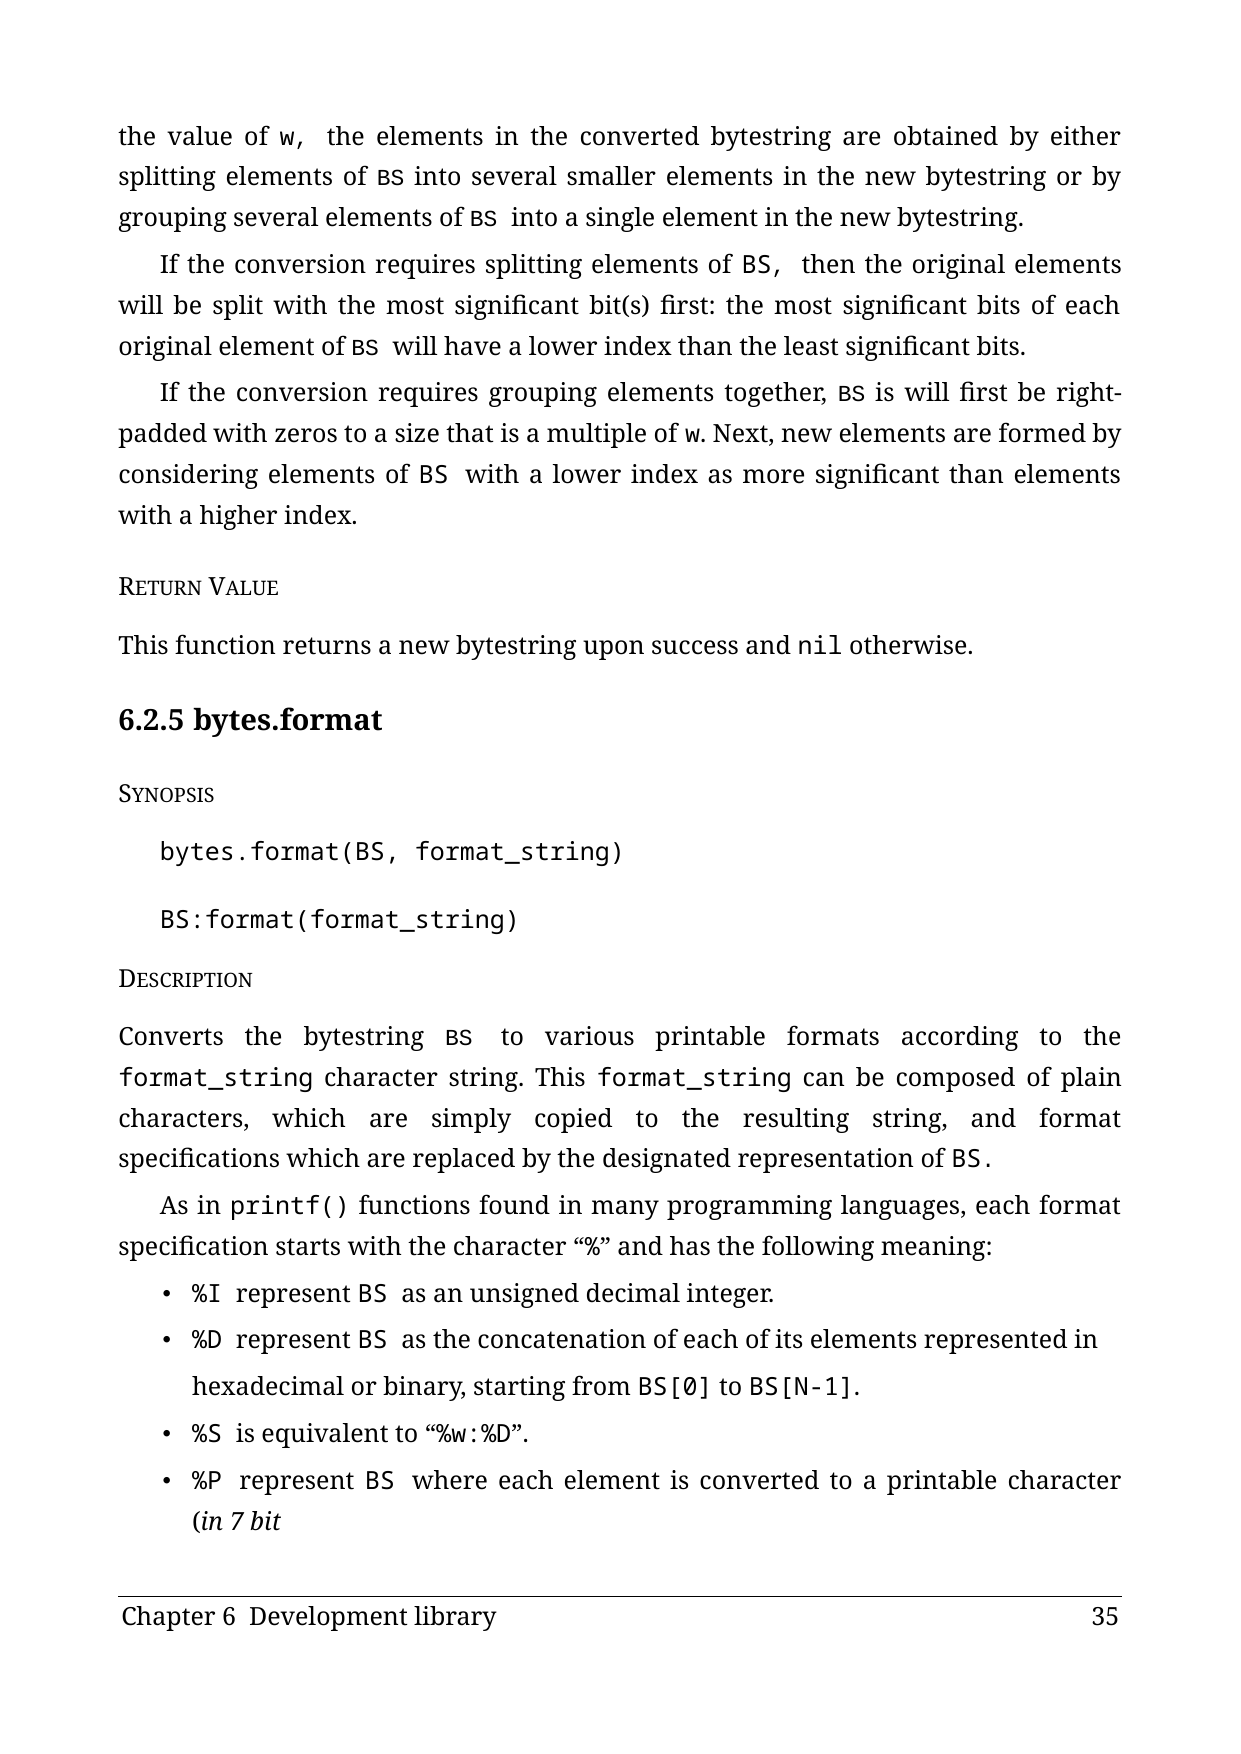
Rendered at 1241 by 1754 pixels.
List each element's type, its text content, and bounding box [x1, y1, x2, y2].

text BS:format(format_string) [159, 902, 1122, 936]
subtitle Return Value [118, 569, 1122, 603]
list hexadecimal or binary, starting from BS[0] to BS[N-1]. [162, 1369, 1122, 1403]
text This function returns a new bytestring upon success and nil otherwise. [118, 627, 1122, 661]
text If the conversion requires grouping elements together, BS is will first be right-padded with zeros to a size that is a multiple of w. Next, new elements are formed by considering elements of BS with a lower index as more significant than elements with a higher index. [118, 375, 1122, 532]
text Converts the bytestring BS to various printable formats according to the format_string character string. This format_string can be composed of plain characters, which are simply copied to the resulting string, and format specifications which are replaced by the designated representation of BS. [118, 1018, 1122, 1175]
subtitle Synopsis [118, 776, 1122, 809]
text As in printf() functions found in many programming languages, each format specification starts with the character “%” and has the following meaning: [118, 1188, 1122, 1263]
list %I represent BS as an unsigned decimal integer. [162, 1275, 1122, 1309]
list %P represent BS where each element is converted to a printable character (in 7 bit [162, 1462, 1122, 1537]
subtitle Description [118, 961, 1122, 994]
text bytes.format(BS, format_string) [159, 834, 1122, 868]
text If the conversion requires splitting elements of BS, then the original elements will be split with the most significant bit(s) first: the most significant bits of each original element of BS will have a lower index than the least significant bits. [118, 247, 1122, 362]
subtitle bytes.format [118, 699, 1122, 738]
text the value of w, the elements in the converted bytestring are obtained by either splitting elements of BS into several smaller elements in the new bytestring or by grouping several elements of BS into a single element in the new bytestring. [118, 118, 1122, 234]
list %D represent BS as the concatenation of each of its elements represented in [162, 1322, 1122, 1356]
list %S is equivalent to “%w:%D”. [162, 1416, 1122, 1450]
